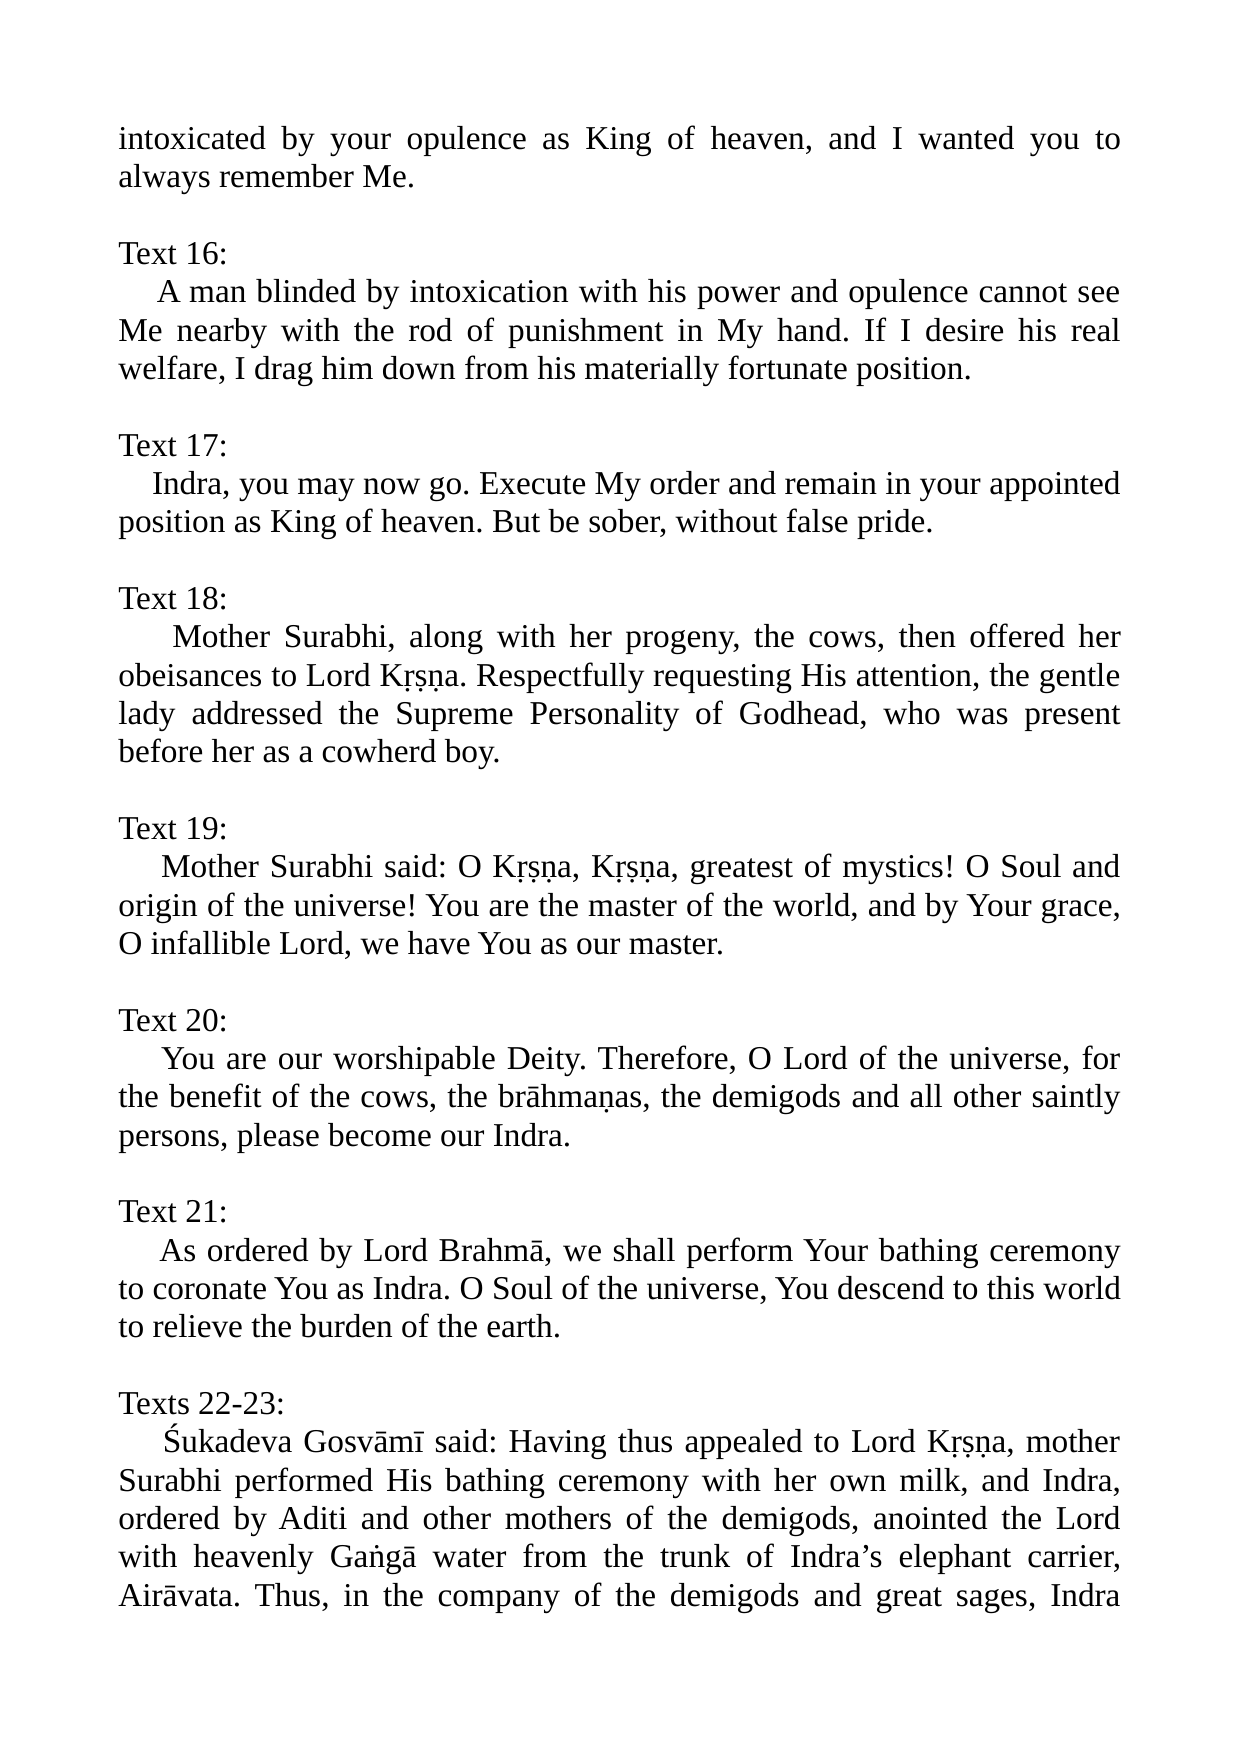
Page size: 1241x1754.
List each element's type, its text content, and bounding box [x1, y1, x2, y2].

text Text 16: [118, 233, 1122, 271]
text Indra, you may now go. Execute My order and remain in your appointed position as King of heaven. But be sober, without false pride. [118, 463, 1122, 540]
text Mother Surabhi said: O Kṛṣṇa, Kṛṣṇa, greatest of mystics! O Soul and origin of the universe! You are the master of the world, and by Your grace, O infallible Lord, we have You as our master. [118, 846, 1122, 961]
text Text 20: [118, 1000, 1122, 1038]
text A man blinded by intoxication with his power and opulence cannot see Me nearby with the rod of punishment in My hand. If I desire his real welfare, I drag him down from his materially fortunate position. [118, 271, 1122, 386]
text Mother Surabhi, along with her progeny, the cows, then offered her obeisances to Lord Kṛṣṇa. Respectfully requesting His attention, the gentle lady addressed the Supreme Personality of Godhead, who was present before her as a cowherd boy. [118, 616, 1122, 770]
text Śukadeva Gosvāmī said: Having thus appealed to Lord Kṛṣṇa, mother Surabhi performed His bathing ceremony with her own milk, and Indra, ordered by Aditi and other mothers of the demigods, anointed the Lord with heavenly Gaṅgā water from the trunk of Indra’s elephant carrier, Airāvata. Thus, in the company of the demigods and great sages, Indra [118, 1421, 1122, 1613]
text Text 18: [118, 578, 1122, 616]
text Texts 22-23: [118, 1383, 1122, 1421]
text Text 17: [118, 425, 1122, 463]
text intoxicated by your opulence as King of heaven, and I wanted you to always remember Me. [118, 118, 1122, 195]
text Text 19: [118, 808, 1122, 846]
text As ordered by Lord Brahmā, we shall perform Your bathing ceremony to coronate You as Indra. O Soul of the universe, You descend to this world to relieve the burden of the earth. [118, 1230, 1122, 1345]
text You are our worshipable Deity. Therefore, O Lord of the universe, for the benefit of the cows, the brāhmaṇas, the demigods and all other saintly persons, please become our Indra. [118, 1038, 1122, 1153]
text Text 21: [118, 1191, 1122, 1230]
